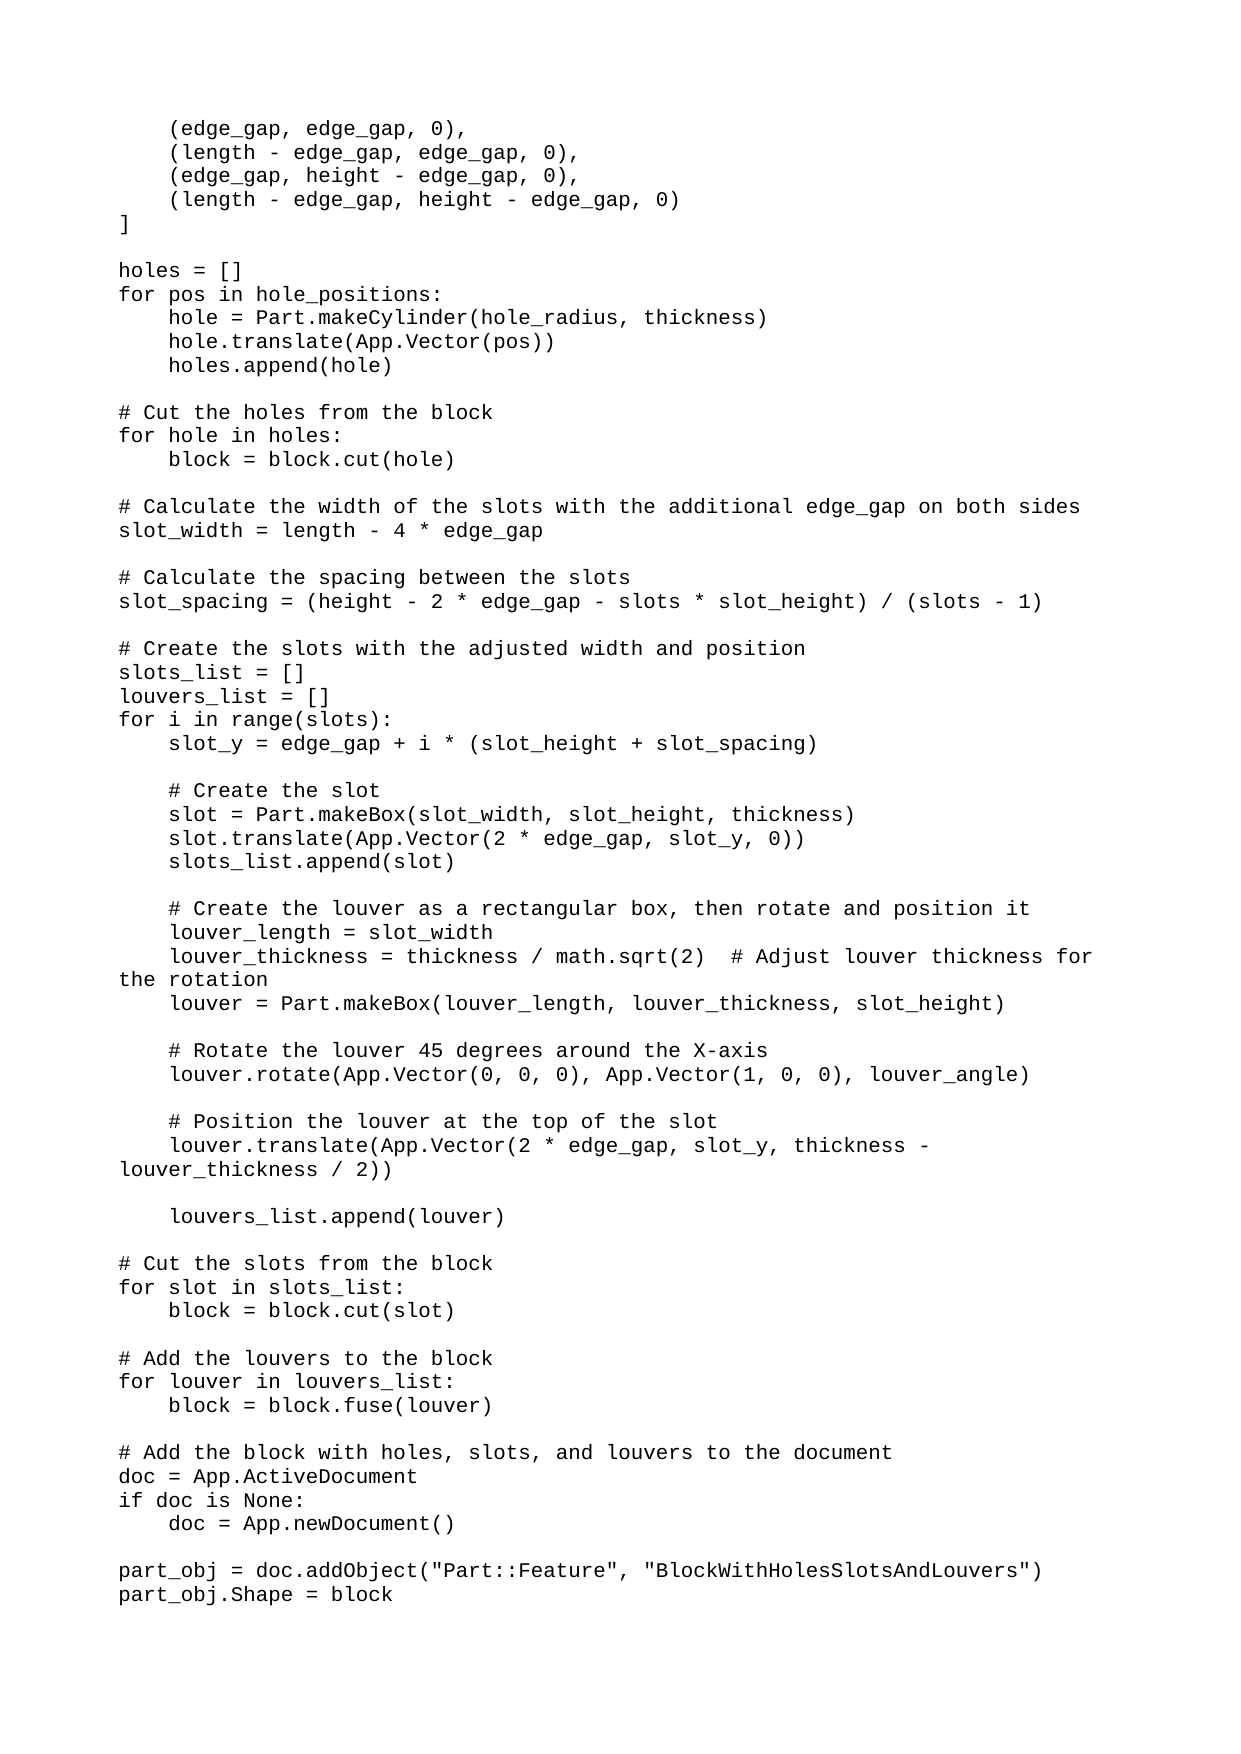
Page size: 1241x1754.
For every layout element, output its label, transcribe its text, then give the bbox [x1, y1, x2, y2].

text part_obj.Shape = block [118, 1584, 1122, 1608]
text # Position the louver at the top of the slot [118, 1111, 1122, 1135]
text # Cut the slots from the block [118, 1253, 1122, 1277]
text louver = Part.makeBox(louver_length, louver_thickness, slot_height) [118, 993, 1122, 1017]
text holes.append(hole) [118, 354, 1122, 378]
text slot = Part.makeBox(slot_width, slot_height, thickness) [118, 804, 1122, 827]
text holes = [] [118, 260, 1122, 284]
text for slot in slots_list: [118, 1277, 1122, 1300]
text louver_length = slot_width [118, 922, 1122, 946]
text part_obj = doc.addObject("Part::Feature", "BlockWithHolesSlotsAndLouvers") [118, 1561, 1122, 1584]
text block = block.cut(hole) [118, 449, 1122, 473]
text block = block.fuse(louver) [118, 1395, 1122, 1419]
text for pos in hole_positions: [118, 284, 1122, 307]
text (edge_gap, edge_gap, 0), [118, 118, 1122, 142]
text # Create the slot [118, 780, 1122, 804]
text # Rotate the louver 45 degrees around the X-axis [118, 1040, 1122, 1064]
text louver_thickness = thickness / math.sqrt(2) # Adjust louver thickness for the rotation [118, 946, 1122, 993]
text (edge_gap, height - edge_gap, 0), [118, 165, 1122, 189]
text for i in range(slots): [118, 709, 1122, 733]
text doc = App.ActiveDocument [118, 1466, 1122, 1489]
text hole.translate(App.Vector(pos)) [118, 331, 1122, 354]
text block = block.cut(slot) [118, 1300, 1122, 1324]
text if doc is None: [118, 1489, 1122, 1513]
text # Create the slots with the adjusted width and position [118, 638, 1122, 662]
text doc = App.newDocument() [118, 1513, 1122, 1537]
text for louver in louvers_list: [118, 1371, 1122, 1395]
text # Create the louver as a rectangular box, then rotate and position it [118, 898, 1122, 922]
text (length - edge_gap, height - edge_gap, 0) [118, 189, 1122, 213]
text # Cut the holes from the block [118, 402, 1122, 426]
text slot_width = length - 4 * edge_gap [118, 520, 1122, 544]
text # Add the block with holes, slots, and louvers to the document [118, 1442, 1122, 1466]
text louver.rotate(App.Vector(0, 0, 0), App.Vector(1, 0, 0), louver_angle) [118, 1064, 1122, 1088]
text hole = Part.makeCylinder(hole_radius, thickness) [118, 307, 1122, 331]
text ] [118, 213, 1122, 236]
text # Add the louvers to the block [118, 1348, 1122, 1371]
text louver.translate(App.Vector(2 * edge_gap, slot_y, thickness - louver_thickness / 2)) [118, 1135, 1122, 1182]
text for hole in holes: [118, 426, 1122, 449]
text # Calculate the spacing between the slots [118, 567, 1122, 591]
text (length - edge_gap, edge_gap, 0), [118, 142, 1122, 165]
text slot.translate(App.Vector(2 * edge_gap, slot_y, 0)) [118, 827, 1122, 851]
text slots_list.append(slot) [118, 851, 1122, 875]
text slot_spacing = (height - 2 * edge_gap - slots * slot_height) / (slots - 1) [118, 591, 1122, 615]
text slot_y = edge_gap + i * (slot_height + slot_spacing) [118, 733, 1122, 757]
text louvers_list = [] [118, 686, 1122, 709]
text slots_list = [] [118, 662, 1122, 686]
text louvers_list.append(louver) [118, 1206, 1122, 1229]
text # Calculate the width of the slots with the additional edge_gap on both sides [118, 496, 1122, 520]
